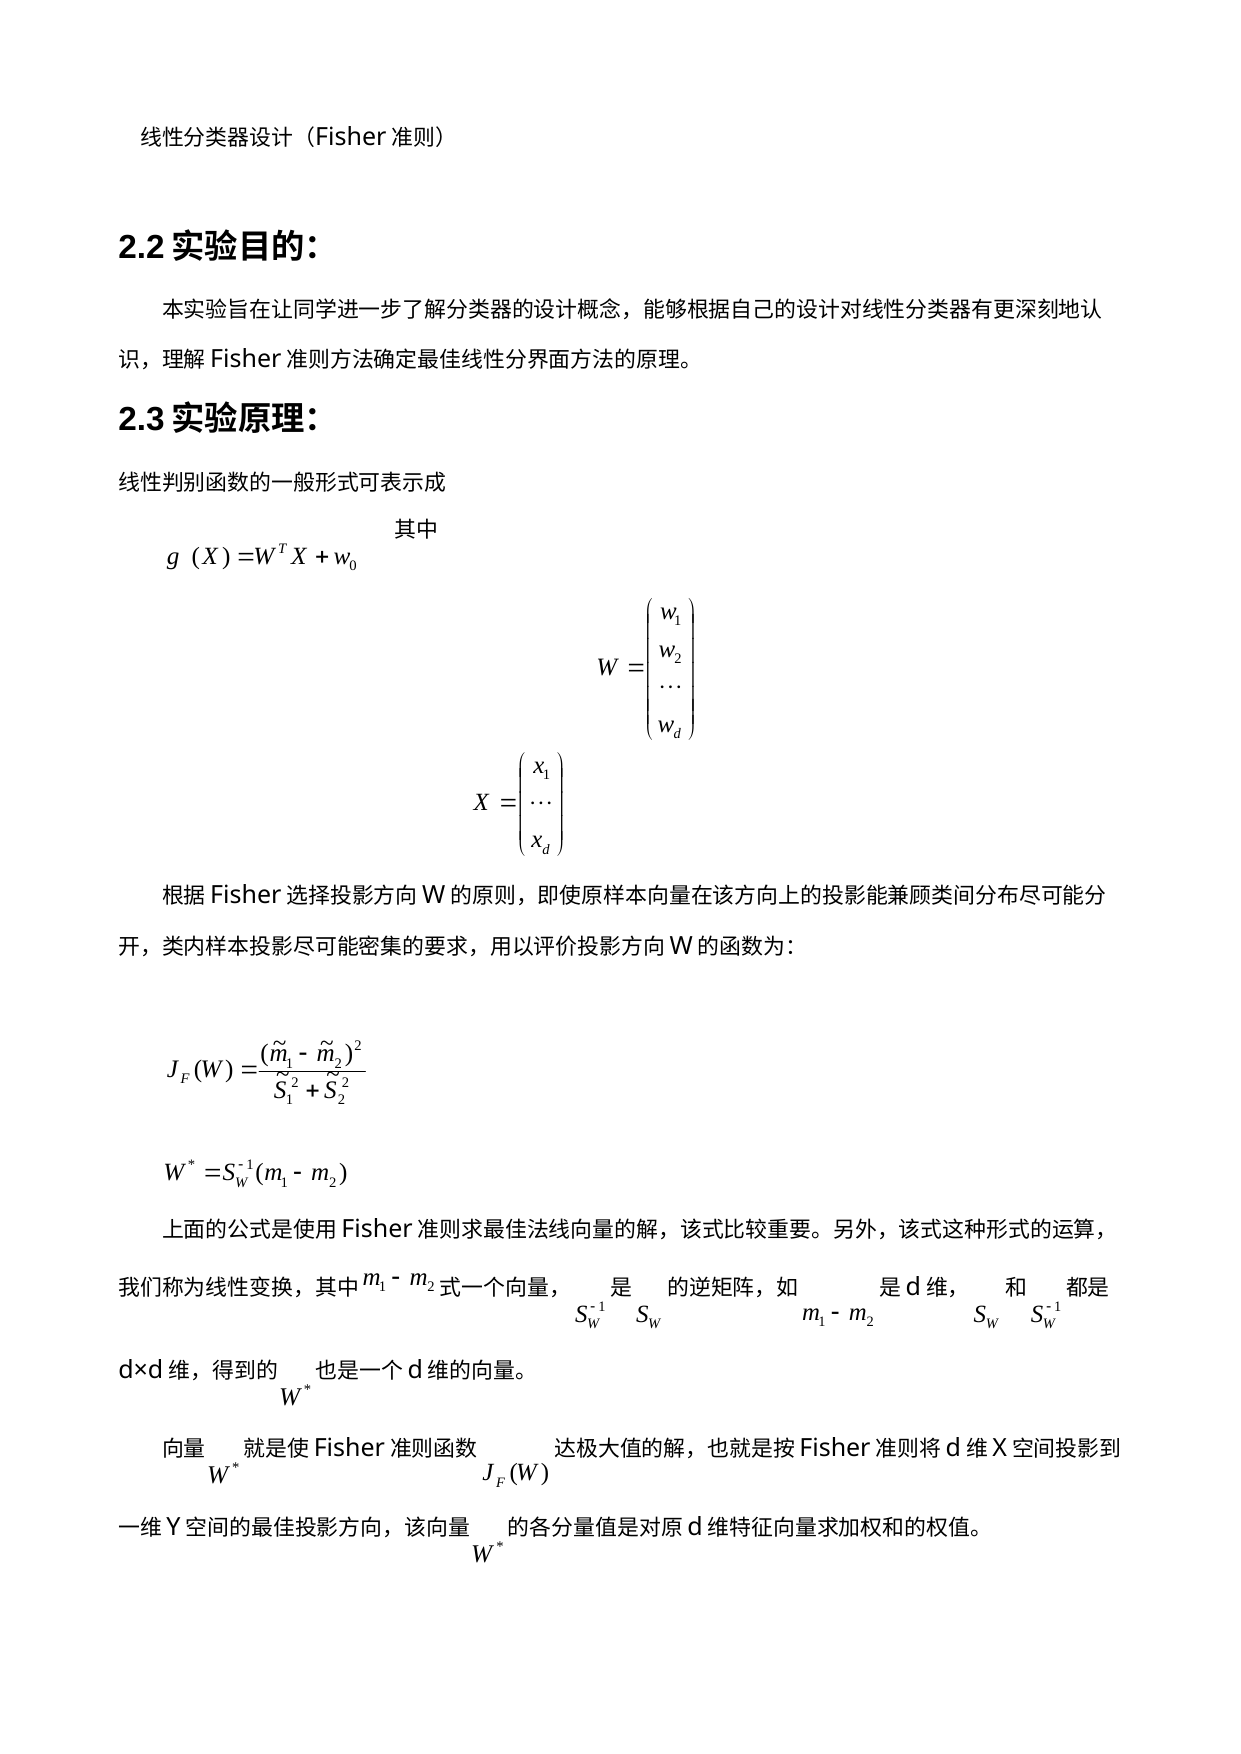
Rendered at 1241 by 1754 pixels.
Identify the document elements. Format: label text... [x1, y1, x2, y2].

text 线性分类器设计（Fisher准则） [118, 118, 1122, 152]
text 根据Fisher选择投影方向W的原则，即使原样本向量在该方向上的投影能兼顾类间分布尽可能分开，类内样本投影尽可能密集的要求，用以评价投影方向W的函数为： [118, 877, 1122, 962]
text 线性判别函数的一般形式可表示成 其中 [118, 464, 1122, 577]
text 本实验旨在让同学进一步了解分类器的设计概念，能够根据自己的设计对线性分类器有更深刻地认识，理解Fisher准则方法确定最佳线性分界面方法的原理。 [118, 292, 1122, 375]
text 2.2实验目的： [118, 220, 1122, 268]
text 2.3实验原理： [118, 392, 1122, 440]
text 上面的公式是使用Fisher准则求最佳法线向量的解，该式比较重要。另外，该式这种形式的运算，我们称为线性变换，其中式一个向量，是的逆矩阵，如是d维，和都是d×d维，得到的也是一个d维的向量。 向量就是使Fisher准则函数达极大值的解，也就是按Fisher准则将d维X空间投影到一维Y空间的最佳投影方向，该向量的各分量值是对原d维特征向量求加权和的权值。 [118, 1154, 1122, 1569]
